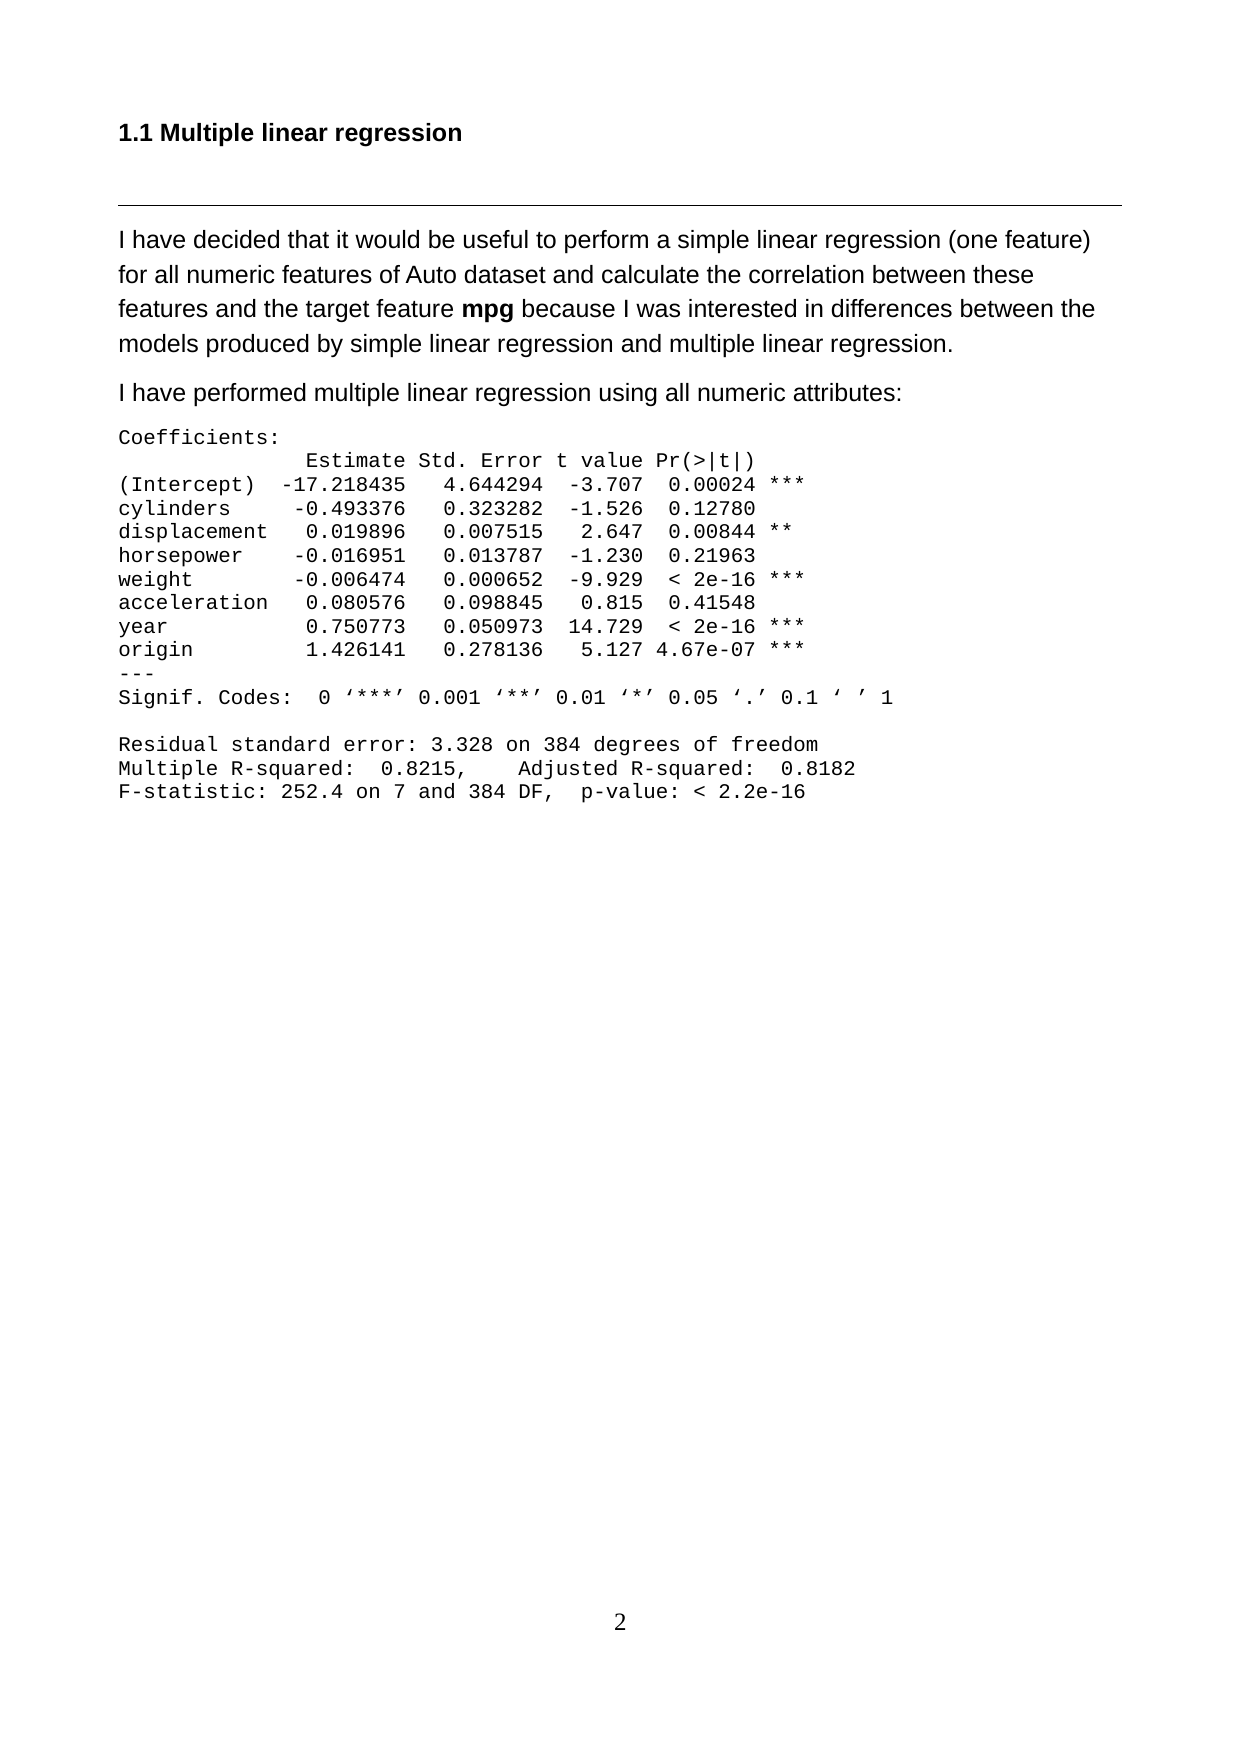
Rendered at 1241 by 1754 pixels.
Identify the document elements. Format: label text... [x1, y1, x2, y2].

text Estimate Std. Error t value Pr(>|t|) [118, 450, 1122, 474]
text horsepower -0.016951 0.013787 -1.230 0.21963 [118, 545, 1122, 568]
text displacement 0.019896 0.007515 2.647 0.00844 ** [118, 521, 1122, 545]
text year 0.750773 0.050973 14.729 < 2e-16 *** [118, 616, 1122, 639]
text Multiple R-squared: 0.8215, Adjusted R-squared: 0.8182 [118, 758, 1122, 781]
text acceleration 0.080576 0.098845 0.815 0.41548 [118, 592, 1122, 616]
text I have decided that it would be useful to perform a simple linear regression (one feature) for all numeric features of Auto dataset and calculate the correlation between these features and the target feature mpg because I was interested in differences between the models produced by simple linear regression and multiple linear regression. [118, 225, 1122, 357]
text Signif. Codes: 0 ‘***’ 0.001 ‘**’ 0.01 ‘*’ 0.05 ‘.’ 0.1 ‘ ’ 1 [118, 687, 1122, 710]
text origin 1.426141 0.278136 5.127 4.67e-07 *** [118, 639, 1122, 663]
text Residual standard error: 3.328 on 384 degrees of freedom [118, 734, 1122, 758]
text F-statistic: 252.4 on 7 and 384 DF, p-value: < 2.2e-16 [118, 781, 1122, 805]
text Coefficients: [118, 427, 1122, 450]
text weight -0.006474 0.000652 -9.929 < 2e-16 *** [118, 568, 1122, 592]
text --- [118, 663, 1122, 687]
text I have performed multiple linear regression using all numeric attributes: [118, 378, 1122, 406]
text 1.1 Multiple linear regression [118, 118, 1122, 147]
text (Intercept) -17.218435 4.644294 -3.707 0.00024 *** [118, 474, 1122, 498]
text cylinders -0.493376 0.323282 -1.526 0.12780 [118, 498, 1122, 521]
